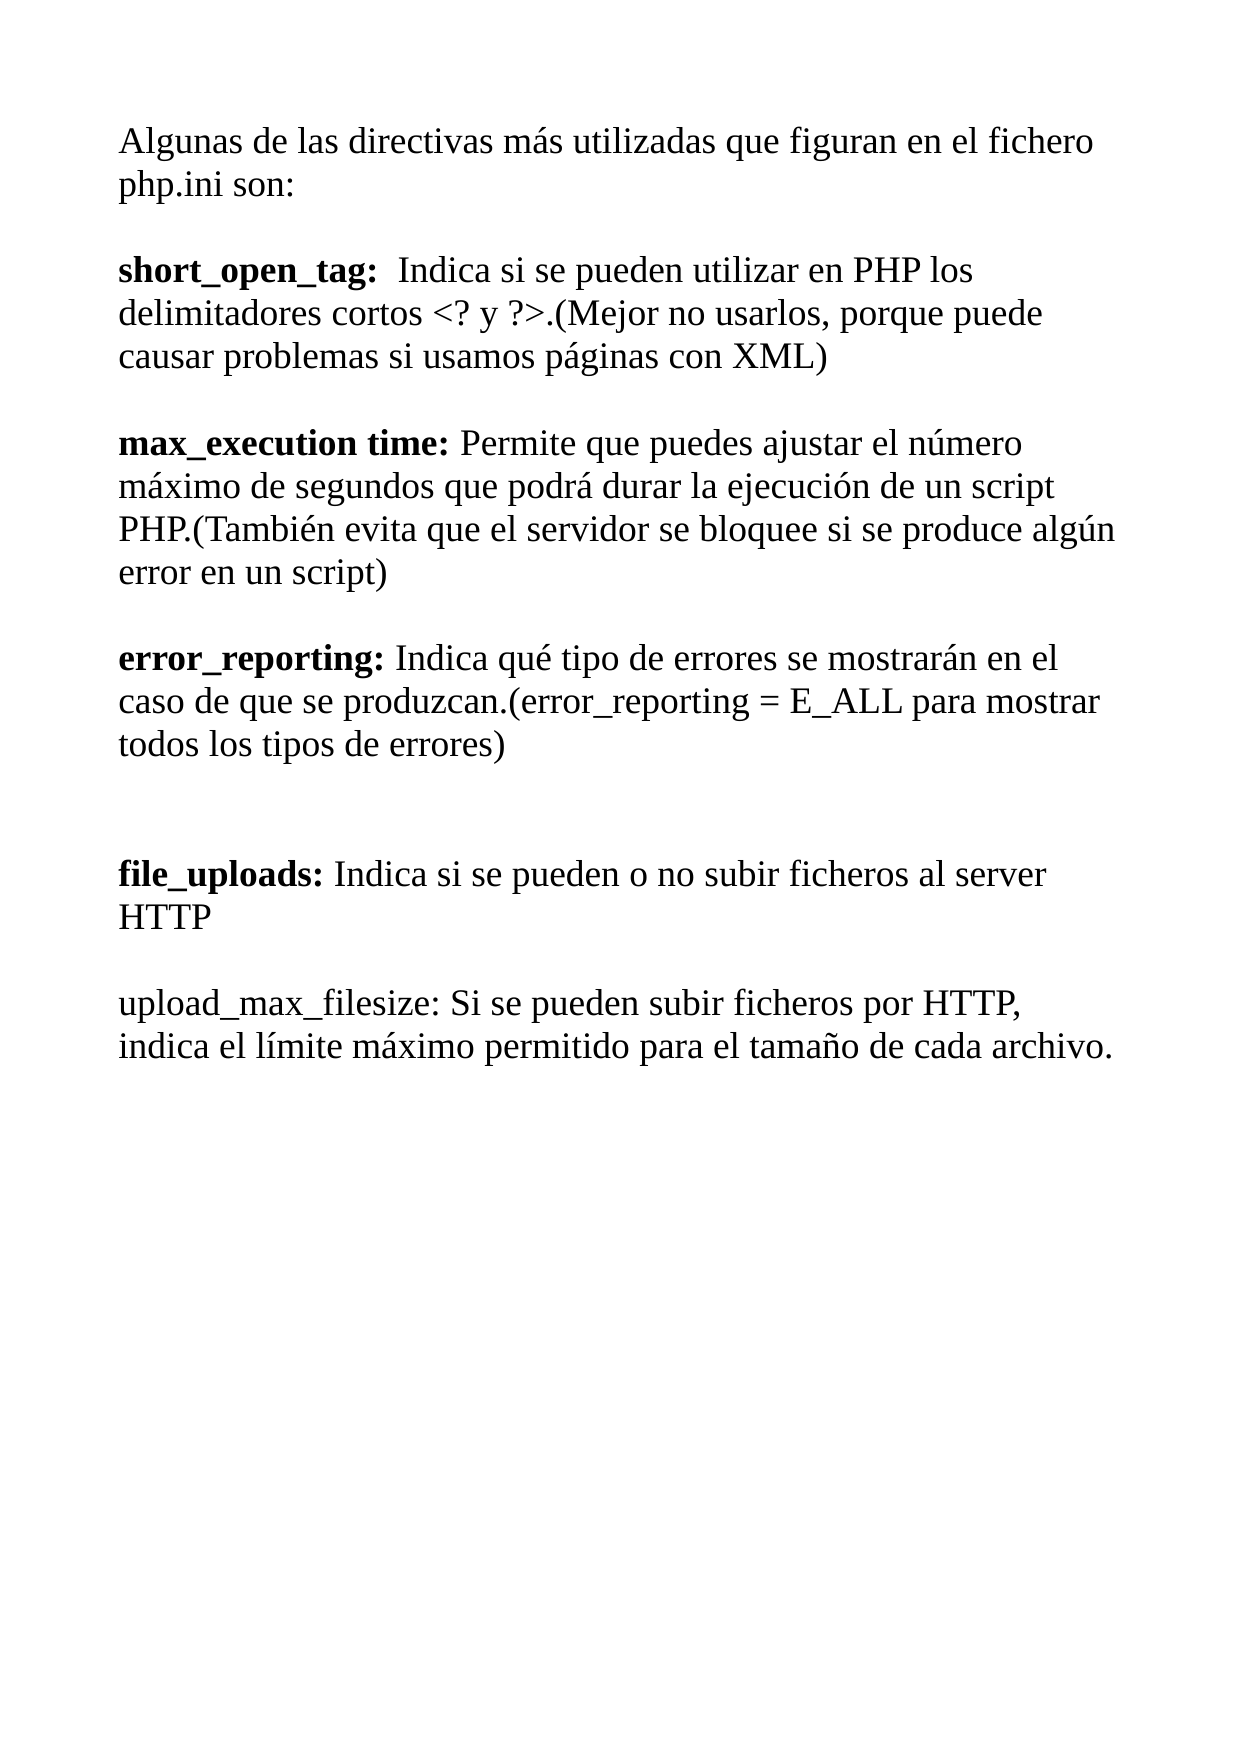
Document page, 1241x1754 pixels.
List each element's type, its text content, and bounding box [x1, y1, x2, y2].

text max_execution time: Permite que puedes ajustar el número máximo de segundos que podrá durar la ejecución de un script PHP.(También evita que el servidor se bloquee si se produce algún error en un script) [118, 420, 1122, 592]
text error_reporting: Indica qué tipo de errores se mostrarán en el caso de que se produzcan.(error_reporting = E_ALL para mostrar todos los tipos de errores) [118, 636, 1122, 765]
text file_uploads: Indica si se pueden o no subir ficheros al server HTTP [118, 851, 1122, 937]
text short_open_tag: Indica si se pueden utilizar en PHP los delimitadores cortos <? y ?>.(Mejor no usarlos, porque puede causar problemas si usamos páginas con XML) [118, 247, 1122, 377]
text Algunas de las directivas más utilizadas que figuran en el fichero php.ini son: [118, 118, 1122, 204]
text upload_max_filesize: Si se pueden subir ficheros por HTTP, indica el límite máximo permitido para el tamaño de cada archivo. [118, 981, 1122, 1067]
